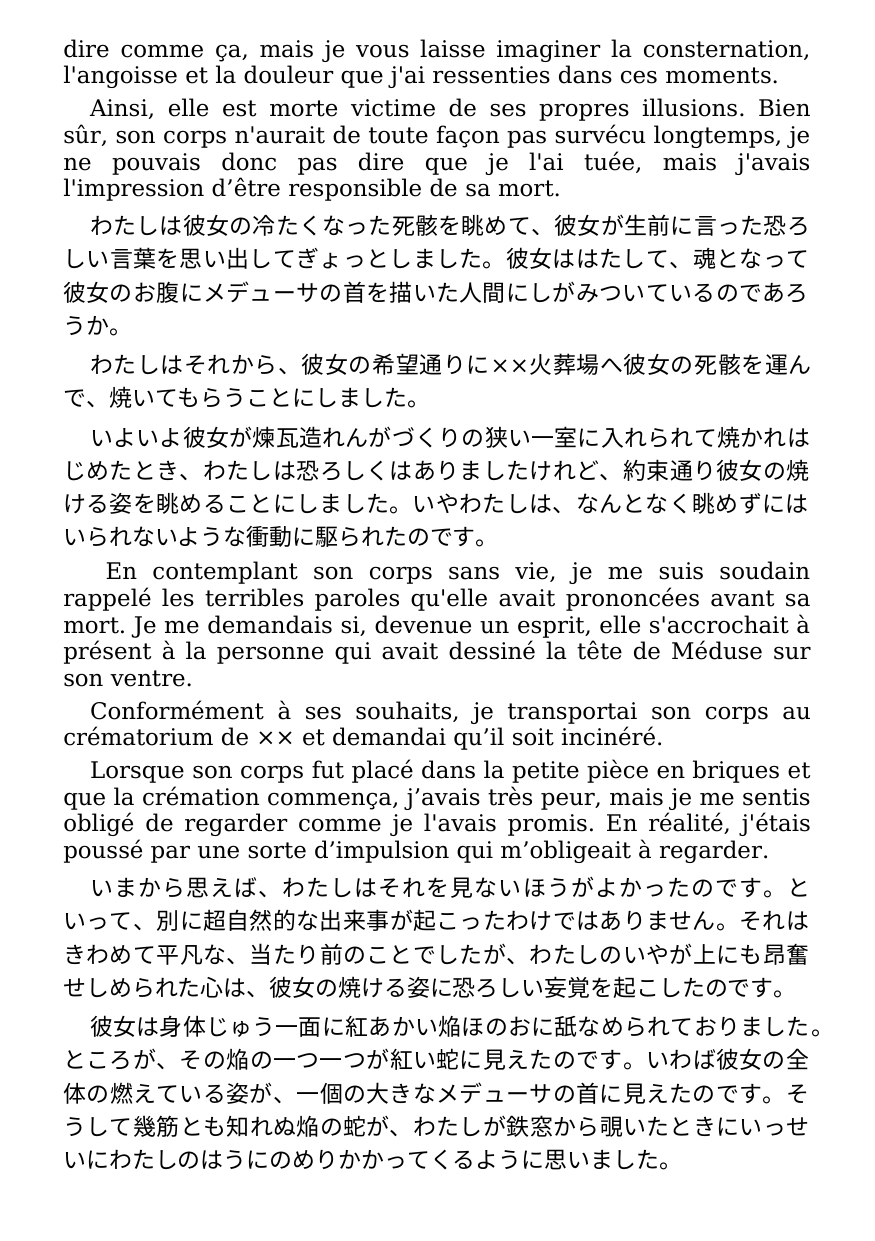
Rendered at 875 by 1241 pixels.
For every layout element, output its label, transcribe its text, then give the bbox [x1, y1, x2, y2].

text En contemplant son corps sans vie, je me suis soudain rappelé les terribles paroles qu'elle avait prononcées avant sa mort. Je me demandais si, devenue un esprit, elle s'accrochait à présent à la personne qui avait dessiné la tête de Méduse sur son ventre. [63, 558, 811, 692]
text 彼女は身体じゅう一面に紅あかい焔ほのおに舐なめられておりました。ところが、その焔の一つ一つが紅い蛇に見えたのです。いわば彼女の全体の燃えている姿が、一個の大きなメデューサの首に見えたのです。そうして幾筋とも知れぬ焔の蛇が、わたしが鉄窓から覗いたときにいっせいにわたしのはうにのめりかかってくるように思いました。 [63, 1009, 811, 1175]
text いよいよ彼女が煉瓦造れんがづくりの狭い一室に入れられて焼かれはじめたとき、わたしは恐ろしくはありましたけれど、約束通り彼女の焼ける姿を眺めることにしました。いやわたしは、なんとなく眺めずにはいられないような衝動に駆られたのです。 [63, 419, 811, 552]
text dire comme ça, mais je vous laisse imaginer la consternation, l'angoisse et la douleur que j'ai ressenties dans ces moments. [63, 36, 811, 89]
text いまから思えば、わたしはそれを見ないほうがよかったのです。といって、別に超自然的な出来事が起こったわけではありません。それはきわめて平凡な、当たり前のことでしたが、わたしのいやが上にも昂奮せしめられた心は、彼女の焼ける姿に恐ろしい妄覚を起こしたのです。 [63, 870, 811, 1003]
text Ainsi, elle est morte victime de ses propres illusions. Bien sûr, son corps n'aurait de toute façon pas survécu longtemps, je ne pouvais donc pas dire que je l'ai tuée, mais j'avais l'impression d’être responsible de sa mort. [63, 95, 811, 202]
text わたしはそれから、彼女の希望通りに××火葬場へ彼女の死骸を運んで、焼いてもらうことにしました。 [63, 347, 811, 413]
text Lorsque son corps fut placé dans la petite pièce en briques et que la crémation commença, j’avais très peur, mais je me sentis obligé de regarder comme je l'avais promis. En réalité, j'étais poussé par une sorte d’impulsion qui m’obligeait à regarder. [63, 757, 811, 864]
text わたしは彼女の冷たくなった死骸を眺めて、彼女が生前に言った恐ろしい言葉を思い出してぎょっとしました。彼女ははたして、魂となって彼女のお腹にメデューサの首を描いた人間にしがみついているのであろうか。 [63, 208, 811, 341]
text Conformément à ses souhaits, je transportai son corps au crématorium de ×× et demandai qu’il soit incinéré. [63, 698, 811, 751]
